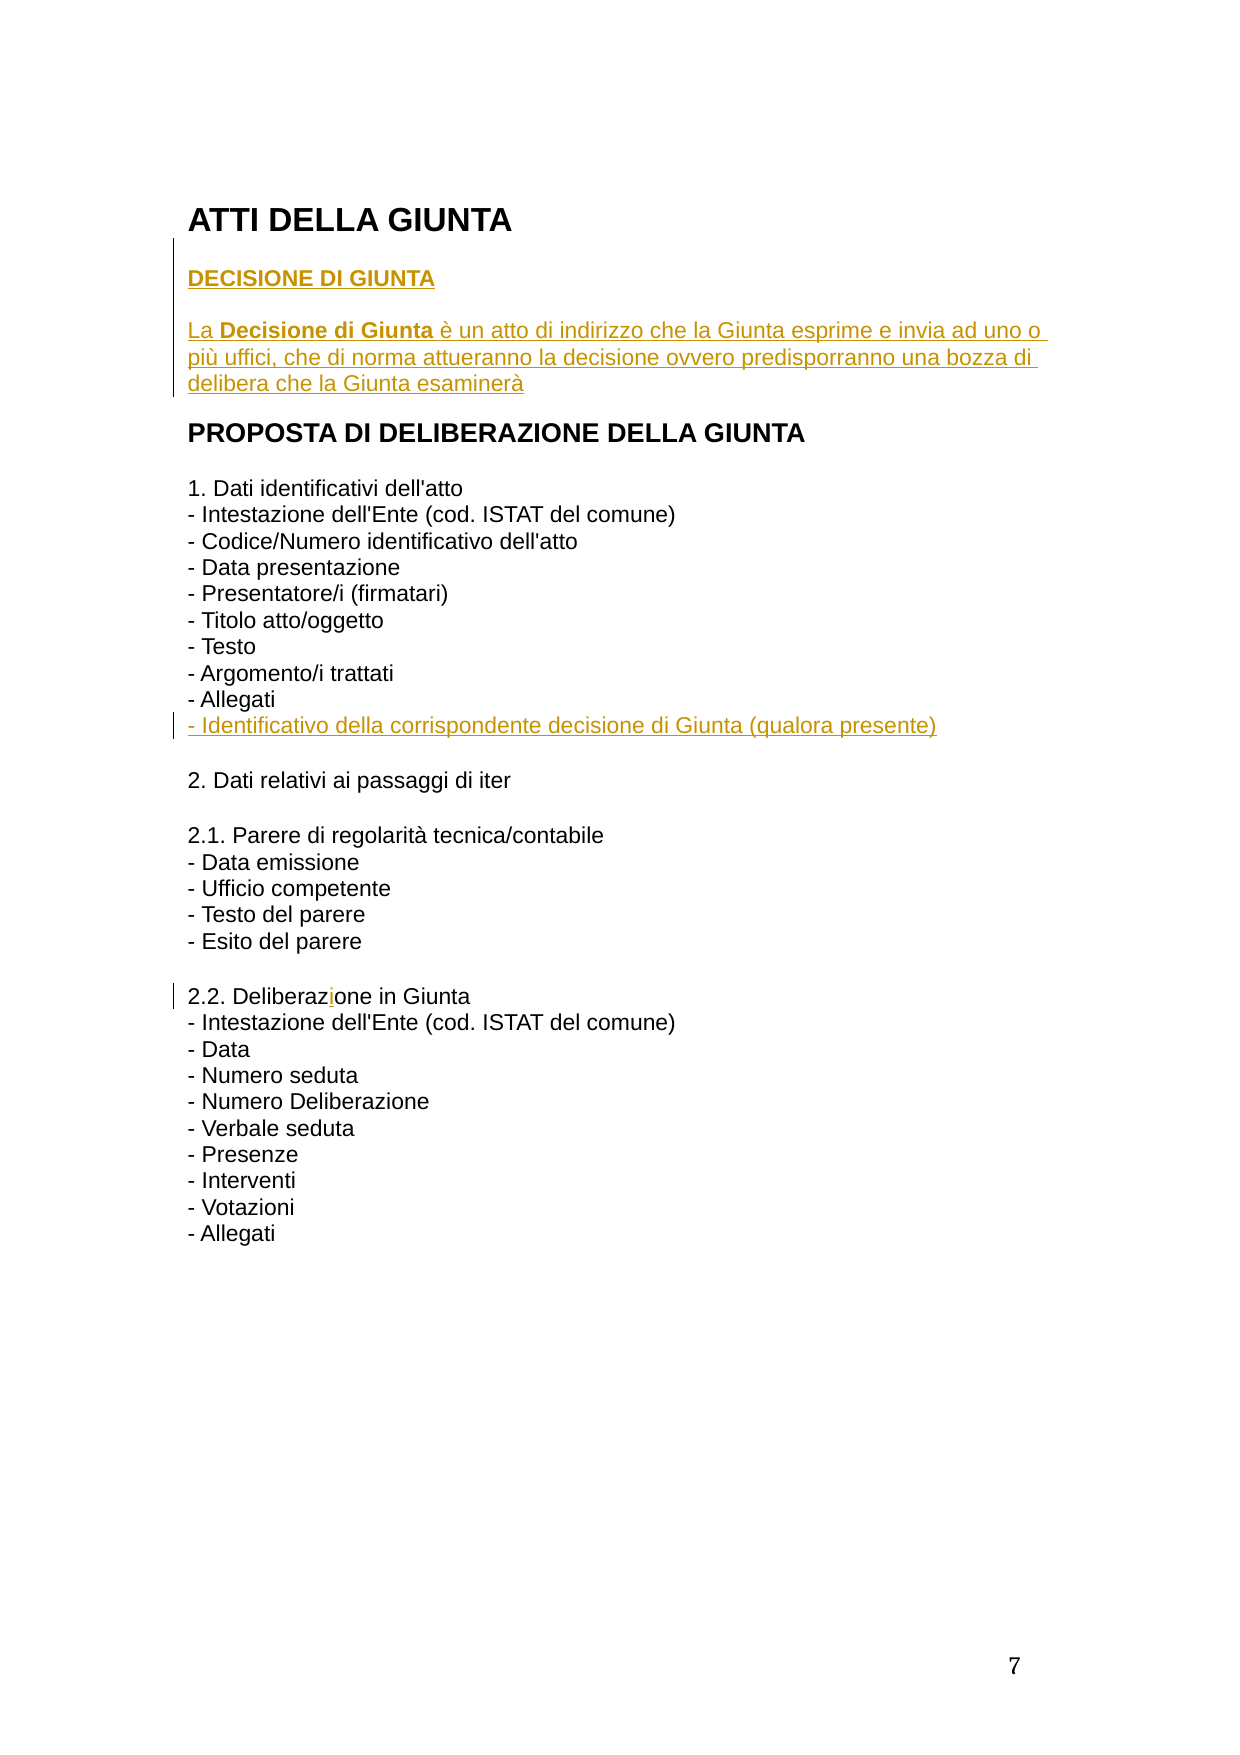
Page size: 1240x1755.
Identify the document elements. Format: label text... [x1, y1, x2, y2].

text - Presenze [187, 1141, 1052, 1167]
text - Votazioni [187, 1194, 1052, 1220]
text - Presentatore/i (firmatari) [187, 580, 1052, 607]
text 1. Dati identificativi dell'atto [187, 475, 1052, 501]
text - Titolo atto/oggetto [187, 607, 1052, 633]
text - Intestazione dell'Ente (cod. ISTAT del comune) [187, 501, 1052, 528]
text - Data presentazione [187, 554, 1052, 580]
text - Codice/Numero identificativo dell'atto [187, 528, 1052, 554]
text 2. Dati relativi ai passaggi di iter [187, 767, 1052, 794]
text La Decisione di Giunta è un atto di indirizzo che la Giunta esprime e invia ad uno o più uffici, che di norma attueranno la decisione ovvero predisporranno una bozza di delibera che la Giunta esaminerà [187, 317, 1052, 397]
text - Ufficio competente [187, 875, 1052, 901]
text - Numero Deliberazione [187, 1088, 1052, 1115]
text - Testo [187, 633, 1052, 659]
text - Verbale seduta [187, 1115, 1052, 1141]
text - Allegati [187, 686, 1052, 712]
text 2.1. Parere di regolarità tecnica/contabile [187, 822, 1052, 849]
text - Intestazione dell'Ente (cod. ISTAT del comune) [187, 1009, 1052, 1036]
text - Interventi [187, 1167, 1052, 1194]
text - Esito del parere [187, 928, 1052, 954]
text - Data emissione [187, 849, 1052, 875]
text - Data [187, 1036, 1052, 1062]
subtitle PROPOSTA DI DELIBERAZIONE DELLA GIUNTA [187, 417, 1052, 449]
text - Argomento/i trattati [187, 659, 1052, 686]
text - Testo del parere [187, 901, 1052, 928]
subtitle ATTI DELLA GIUNTA [187, 200, 1052, 238]
text - Numero seduta [187, 1062, 1052, 1088]
text - Identificativo della corrispondente decisione di Giunta (qualora presente) [187, 712, 1052, 738]
text DECISIONE DI GIUNTA [187, 265, 1052, 291]
text 2.2. Deliberazione in Giunta [187, 983, 1052, 1009]
text - Allegati [187, 1220, 1052, 1246]
